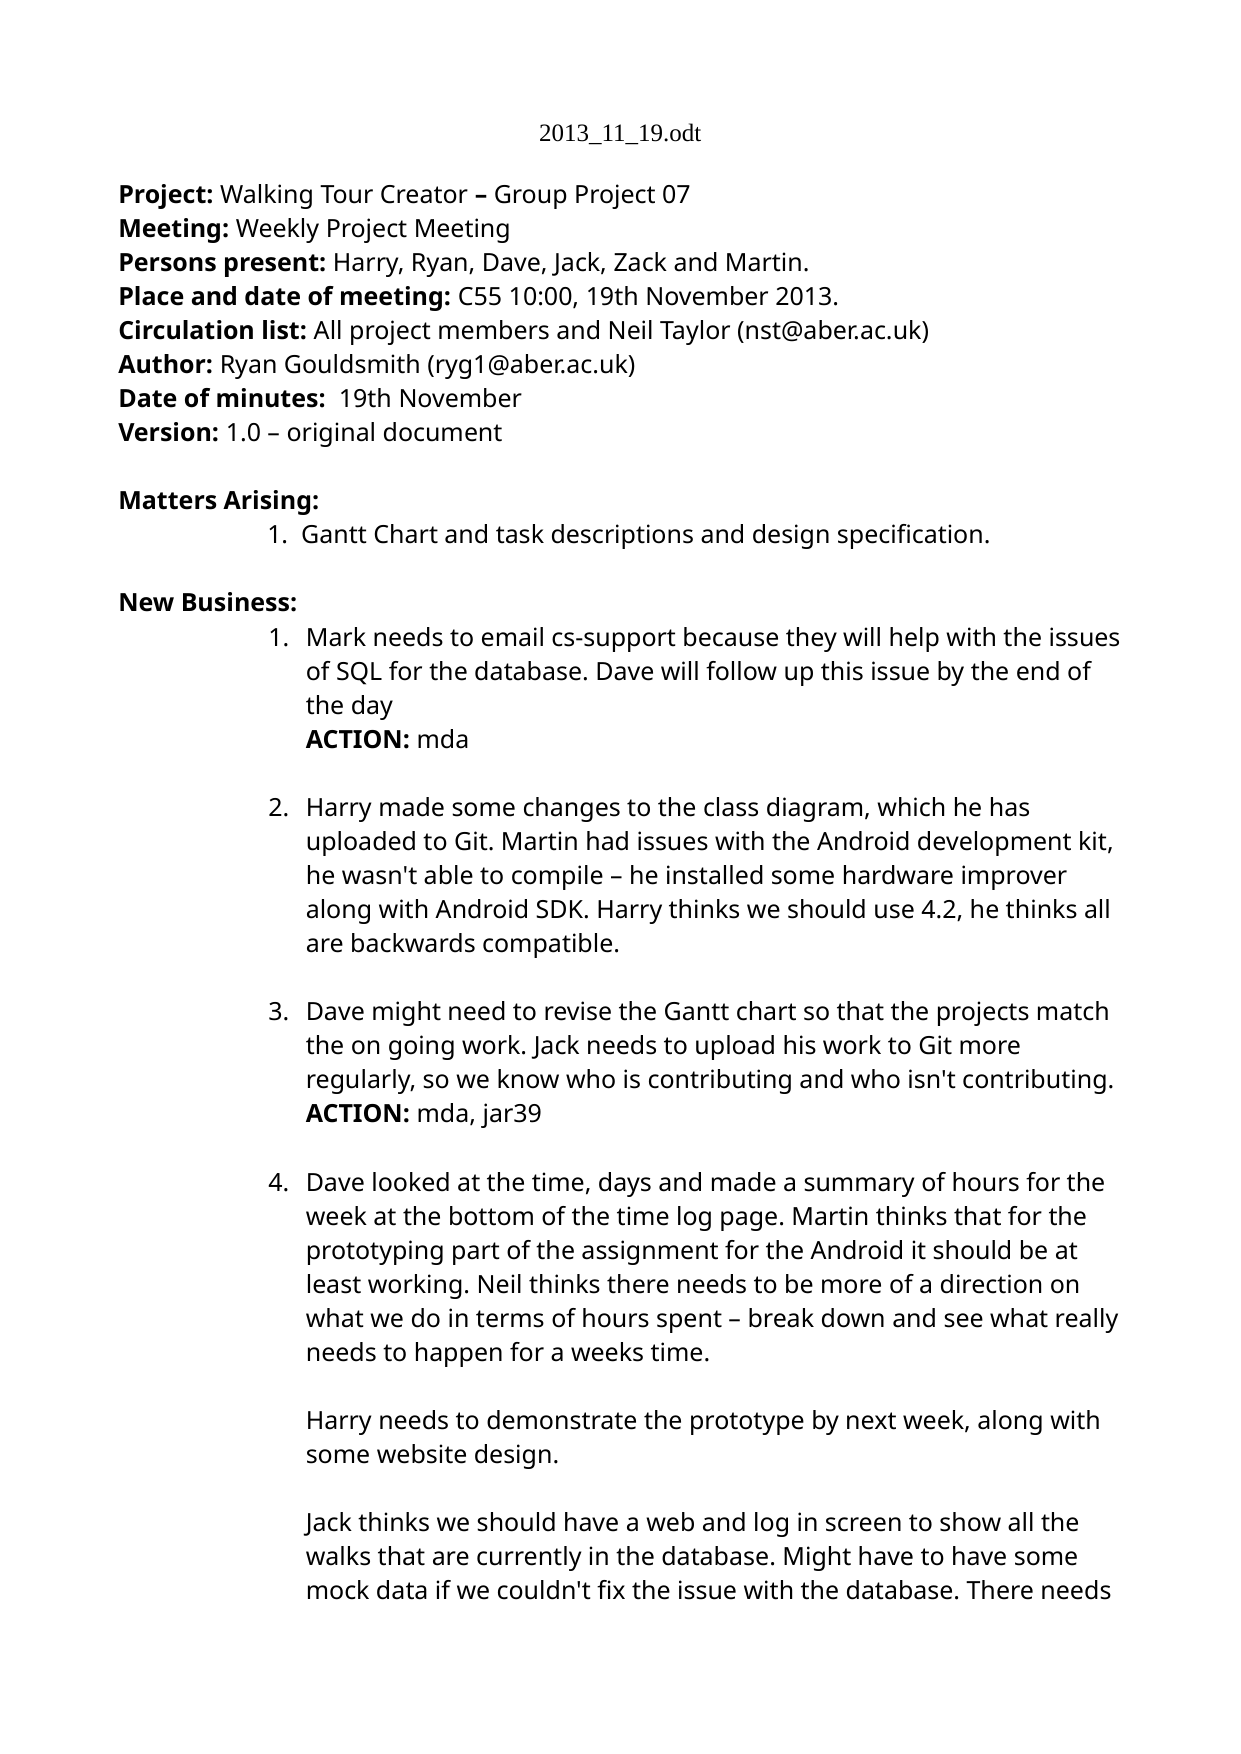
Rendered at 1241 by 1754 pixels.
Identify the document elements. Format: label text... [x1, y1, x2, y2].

list Dave looked at the time, days and made a summary of hours for the week at the bottom of the time log page. Martin thinks that for the prototyping part of the assignment for the Android it should be at least working. Neil thinks there needs to be more of a direction on what we do in terms of hours spent – break down and see what really needs to happen for a weeks time. Harry needs to demonstrate the prototype by next week, along with some website design. Jack thinks we should have a web and log in screen to show all the walks that are currently in the database. Might have to have some mock data if we couldn't fix the issue with the database. There needs [268, 1164, 1122, 1607]
list Dave might need to revise the Gantt chart so that the projects match the on going work. Jack needs to upload his work to Git more regularly, so we know who is contributing and who isn't contributing. ACTION: mda, jar39 [268, 994, 1122, 1164]
text New Business: [118, 585, 1122, 619]
text Persons present: Harry, Ryan, Dave, Jack, Zack and Martin. [118, 244, 1122, 278]
text Project: Walking Tour Creator – Group Project 07 [118, 176, 1122, 210]
list Mark needs to email cs-support because they will help with the issues of SQL for the database. Dave will follow up this issue by the end of the day ACTION: mda [268, 619, 1122, 755]
list 1. Gantt Chart and task descriptions and design specification. [229, 517, 1122, 551]
text Date of minutes: 19th November [118, 381, 1122, 415]
list Harry made some changes to the class diagram, which he has uploaded to Git. Martin had issues with the Android development kit, he wasn't able to compile – he installed some hardware improver along with Android SDK. Harry thinks we should use 4.2, he thinks all are backwards compatible. [268, 789, 1122, 994]
text Author: Ryan Gouldsmith (ryg1@aber.ac.uk) [118, 347, 1122, 381]
text Version: 1.0 – original document [118, 415, 1122, 449]
text Matters Arising: [118, 483, 1122, 517]
text Circulation list: All project members and Neil Taylor (nst@aber.ac.uk) [118, 313, 1122, 347]
text Meeting: Weekly Project Meeting [118, 210, 1122, 244]
text Place and date of meeting: C55 10:00, 19th November 2013. [118, 278, 1122, 313]
